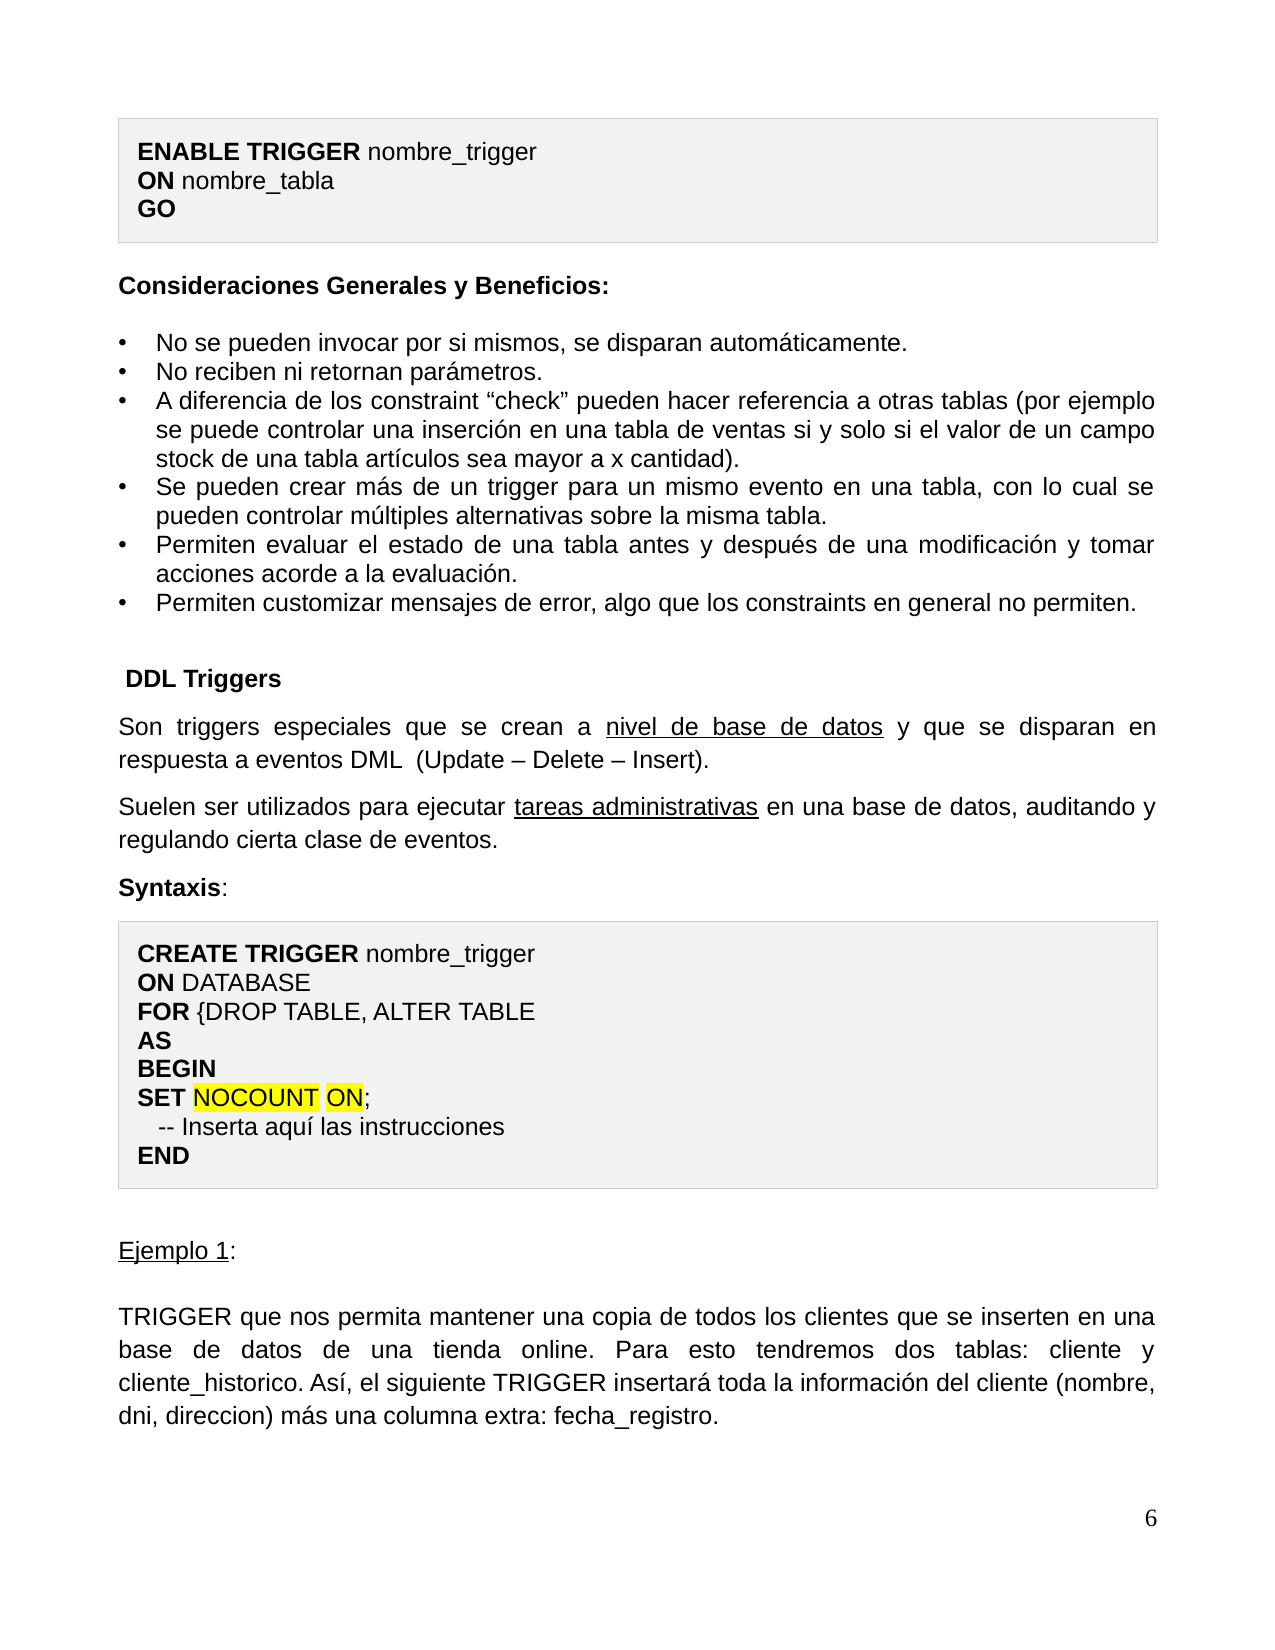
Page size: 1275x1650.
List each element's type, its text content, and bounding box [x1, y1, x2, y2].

text BEGIN [119, 1036, 1157, 1064]
text Son triggers especiales que se crean a nivel de base de datos y que se disparan en respuesta a eventos DML (Update – Delete – Insert). [118, 712, 1157, 773]
text AS [437, 1007, 447, 1011]
text AS [492, 1012, 501, 1018]
text AS [119, 1007, 1157, 1036]
text AS [157, 1007, 167, 1017]
list A diferencia de los constraint “check” pueden hacer referencia a otras tablas (por ejemplo se puede controlar una inserción en una tabla de ventas si y solo si el valor de un campo stock de una tabla artículos sea mayor a x cantidad). [118, 386, 1157, 472]
text AS [317, 1012, 326, 1018]
text Consideraciones Generales y Beneficios: [118, 271, 1157, 299]
text AS [209, 1007, 219, 1018]
text AS [245, 1007, 257, 1018]
list No reciben ni retornan parámetros. [118, 357, 1157, 386]
text TRIGGER que nos permita mantener una copia de todos los clientes que se inserten en una base de datos de una tienda online. Para esto tendremos dos tablas: cliente y cliente_historico. Así, el siguiente TRIGGER insertará toda la información del cliente (nombre, dni, direccion) más una columna extra: fecha_registro. [118, 1302, 1157, 1430]
text AS [227, 1007, 237, 1011]
list No se pueden invocar por si mismos, se disparan automáticamente. [118, 328, 1157, 357]
text DDL Triggers [118, 664, 1157, 693]
text ON DATABASE [119, 949, 1157, 978]
text END [119, 1122, 1157, 1188]
text Ejemplo 1: [118, 1236, 1157, 1264]
list Permiten customizar mensajes de error, algo que los constraints en general no permiten. [118, 588, 1157, 616]
text CREATE TRIGGER nombre_trigger [119, 922, 1157, 949]
list Permiten evaluar el estado de una tabla antes y después de una modificación y tomar acciones acorde a la evaluación. [118, 530, 1157, 588]
text Suelen ser utilizados para ejecutar tareas administrativas en una base de datos, auditando y regulando cierta clase de eventos. [118, 792, 1157, 854]
text ENABLE TRIGGER nombre_trigger [119, 119, 1157, 147]
text -- Inserta aquí las instrucciones [119, 1093, 1157, 1122]
list Se pueden crear más de un trigger para un mismo evento en una tabla, con lo cual se pueden controlar múltiples alternativas sobre la misma tabla. [118, 472, 1157, 530]
text SET NOCOUNT ON; [119, 1064, 1157, 1093]
text FOR {DROP TABLE, ALTER TABLE [119, 978, 1157, 1007]
text GO [119, 176, 1157, 242]
text Syntaxis: [118, 873, 1157, 902]
text ON nombre_tabla [119, 147, 1157, 176]
